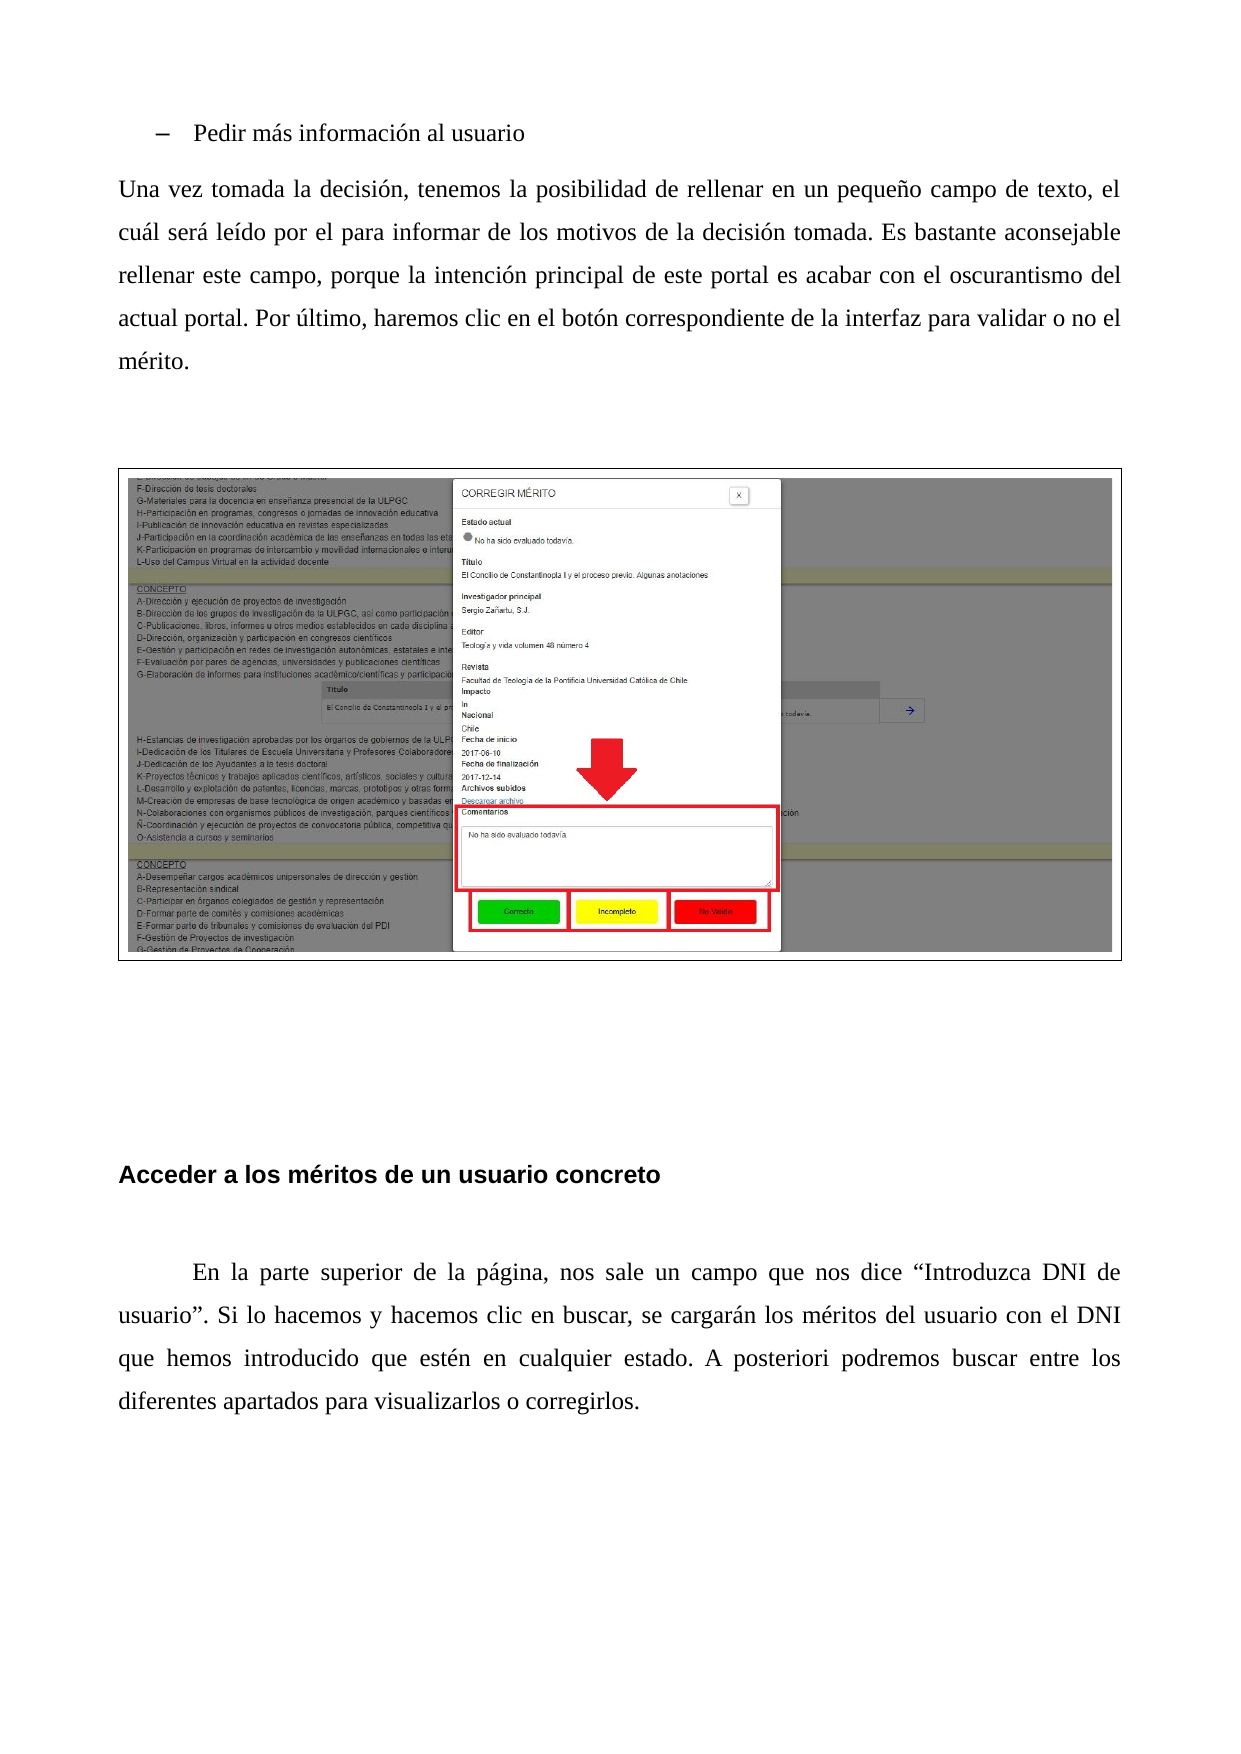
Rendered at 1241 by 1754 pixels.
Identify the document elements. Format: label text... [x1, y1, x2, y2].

picture [128, 478, 1113, 952]
text Una vez tomada la decisión, tenemos la posibilidad de rellenar en un pequeño campo de texto, el cuál será leído por el para informar de los motivos de la decisión tomada. Es bastante aconsejable rellenar este campo, porque la intención principal de este portal es acabar con el oscurantismo del actual portal. Por último, haremos clic en el botón correspondiente de la interfaz para validar o no el mérito. [118, 174, 1122, 375]
subtitle Acceder a los méritos de un usuario concreto [118, 1160, 1122, 1189]
list Pedir más información al usuario [156, 118, 1122, 147]
text En la parte superior de la página, nos sale un campo que nos dice “Introduzca DNI de usuario”. Si lo hacemos y hacemos clic en buscar, se cargarán los méritos del usuario con el DNI que hemos introducido que estén en cualquier estado. A posteriori podremos buscar entre los diferentes apartados para visualizarlos o corregirlos. [118, 1257, 1122, 1415]
